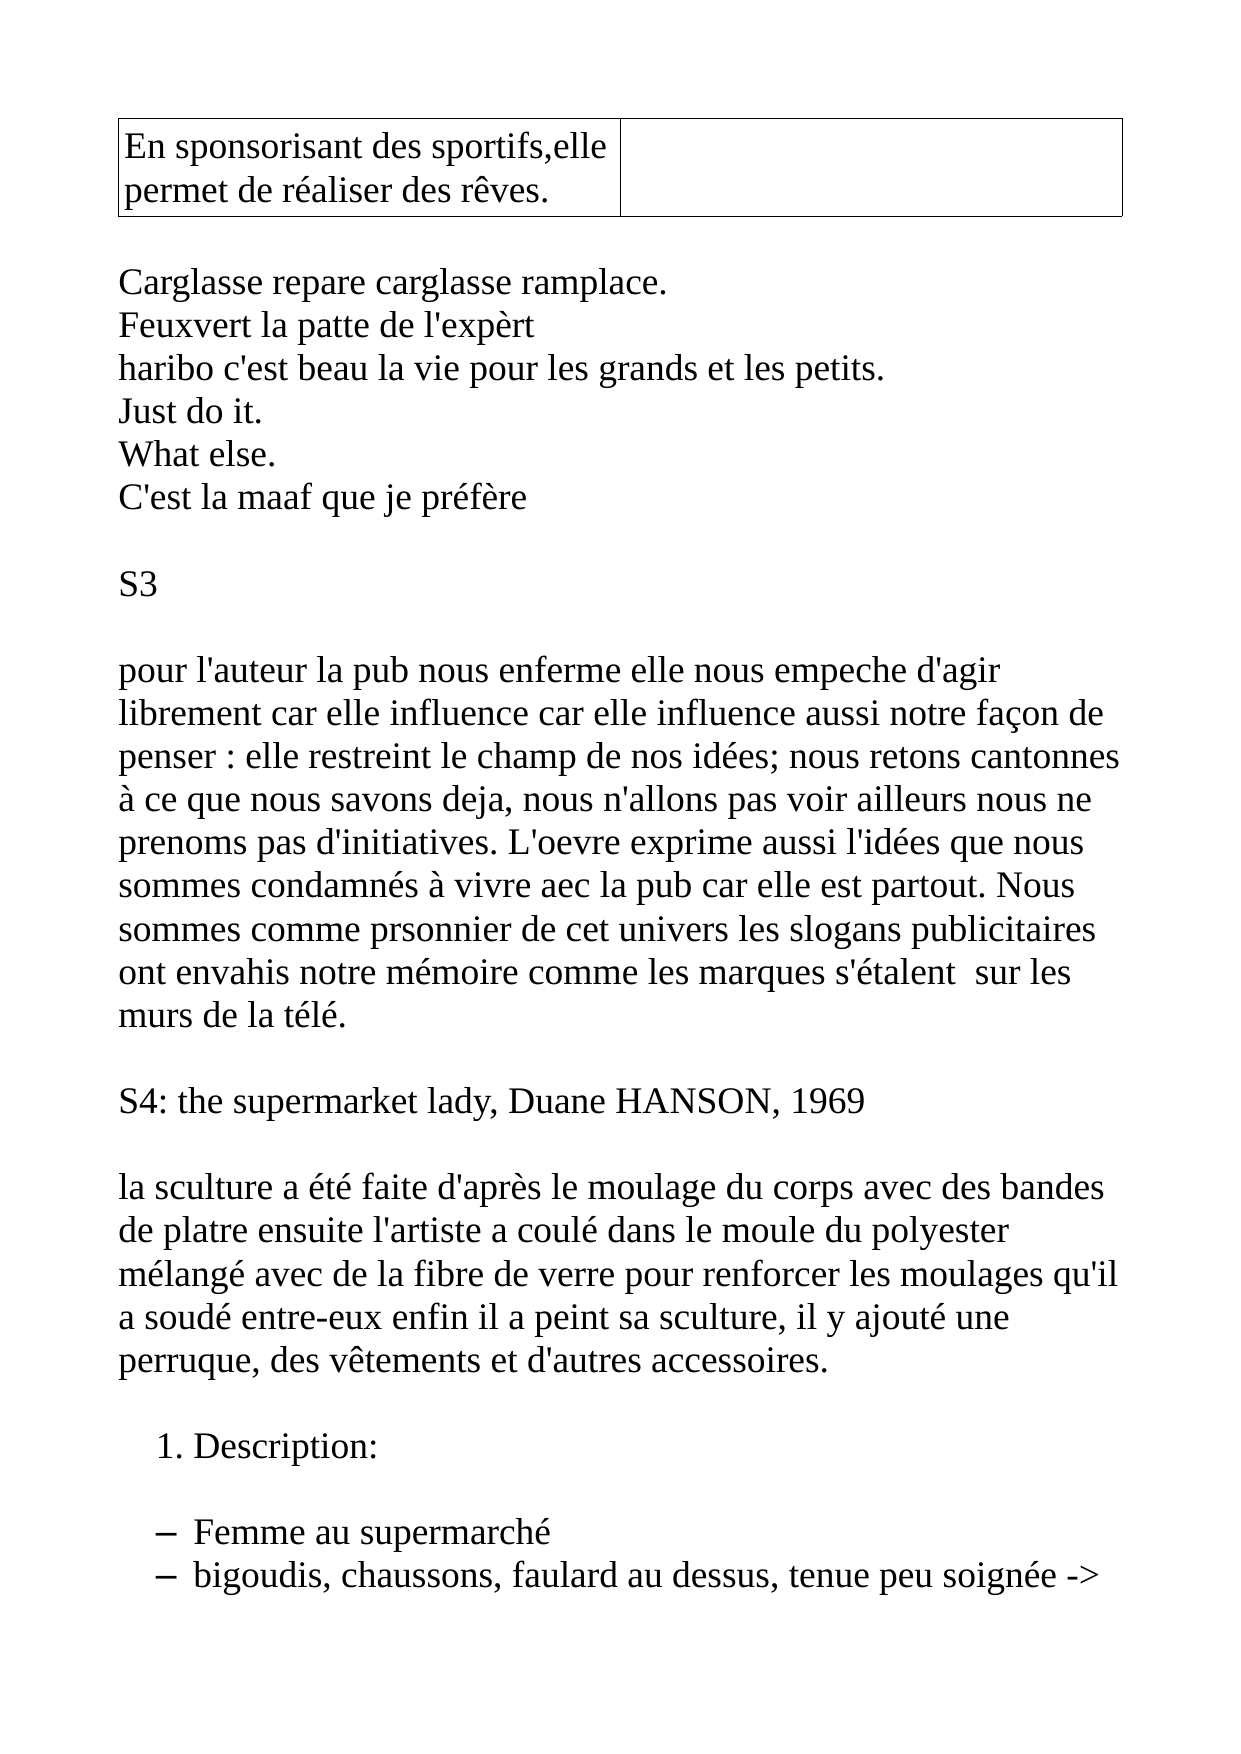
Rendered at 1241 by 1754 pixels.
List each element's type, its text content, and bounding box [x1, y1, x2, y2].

text What else. [118, 432, 1122, 475]
list Femme au supermarché [156, 1510, 1122, 1553]
text Feuxvert la patte de l'expèrt [118, 302, 1122, 345]
text pour l'auteur la pub nous enferme elle nous empeche d'agir librement car elle influence car elle influence aussi notre façon de penser : elle restreint le champ de nos idées; nous retons cantonnes à ce que nous savons deja, nous n'allons pas voir ailleurs nous ne prenoms pas d'initiatives. L'oevre exprime aussi l'idées que nous sommes condamnés à vivre aec la pub car elle est partout. Nous sommes comme prsonnier de cet univers les slogans publicitaires ont envahis notre mémoire comme les marques s'étalent sur les murs de la télé. [118, 647, 1122, 1035]
text haribo c'est beau la vie pour les grands et les petits. [118, 345, 1122, 388]
text S3 [118, 561, 1122, 604]
text C'est la maaf que je préfère [118, 475, 1122, 518]
table_cell [621, 119, 1122, 216]
list Description: [156, 1423, 1122, 1467]
table_cell En sponsorisant des sportifs,elle permet de réaliser des rêves. [119, 119, 620, 216]
text Just do it. [118, 388, 1122, 432]
list bigoudis, chaussons, faulard au dessus, tenue peu soignée -> [156, 1553, 1122, 1596]
text la sculture a été faite d'après le moulage du corps avec des bandes de platre ensuite l'artiste a coulé dans le moule du polyester mélangé avec de la fibre de verre pour renforcer les moulages qu'il a soudé entre-eux enfin il a peint sa sculture, il y ajouté une perruque, des vêtements et d'autres accessoires. [118, 1165, 1122, 1380]
text Carglasse repare carglasse ramplace. [118, 259, 1122, 302]
text S4: the supermarket lady, Duane HANSON, 1969 [118, 1078, 1122, 1122]
